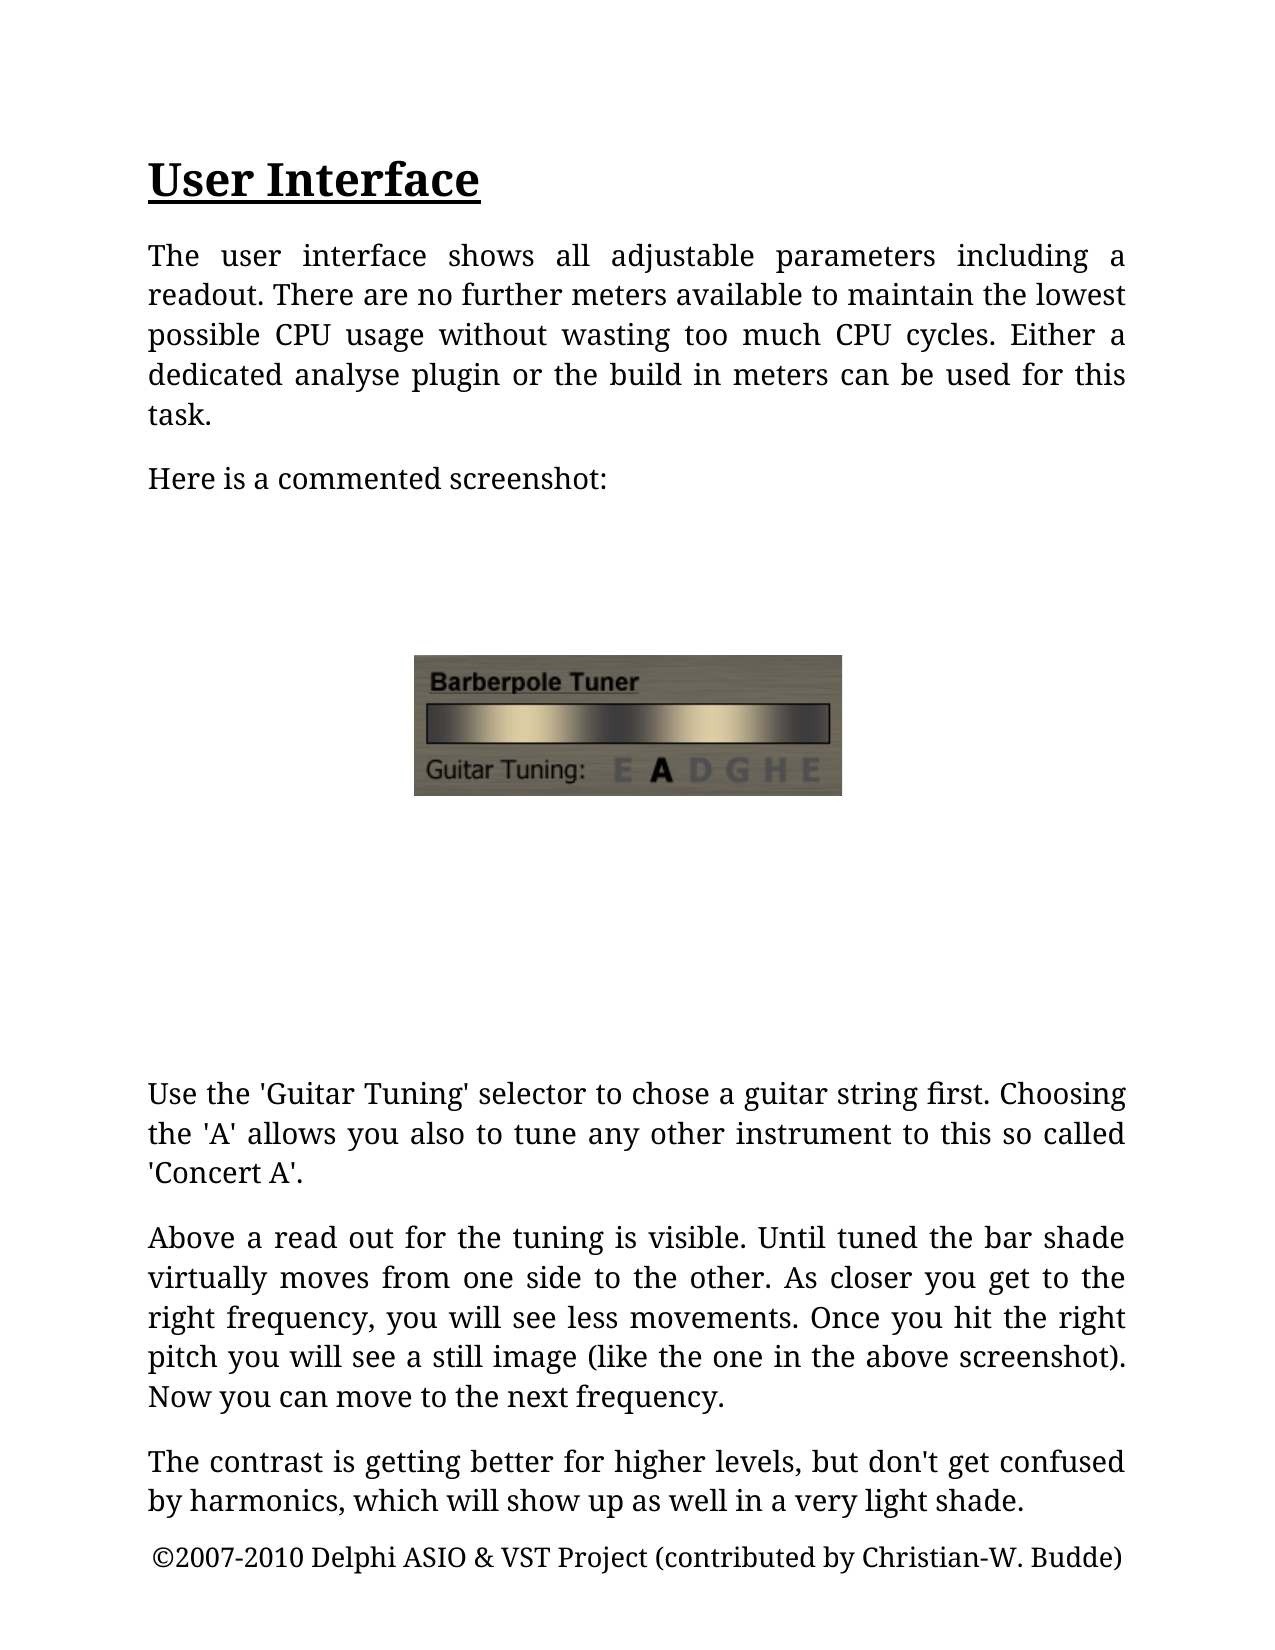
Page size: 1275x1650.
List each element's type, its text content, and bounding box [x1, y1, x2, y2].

text Above a read out for the tuning is visible. Until tuned the bar shade virtually moves from one side to the other. As closer you get to the right frequency, you will see less movements. Once you hit the right pitch you will see a still image (like the one in the above screenshot). Now you can move to the next frequency. [148, 1217, 1127, 1416]
text The user interface shows all adjustable parameters including a readout. There are no further meters available to maintain the lowest possible CPU usage without wasting too much CPU cycles. Either a dedicated analyse plugin or the build in meters can be used for this task. [148, 235, 1127, 433]
text The contrast is getting better for higher levels, but don't get confused by harmonics, which will show up as well in a very light shade. [148, 1441, 1127, 1520]
subtitle User Interface [148, 148, 1127, 210]
text Use the 'Guitar Tuning' selector to chose a guitar string first. Choosing the 'A' allows you also to tune any other instrument to this so called 'Concert A'. [148, 1073, 1127, 1192]
picture [414, 655, 843, 796]
text Here is a commented screenshot: [148, 458, 1127, 498]
